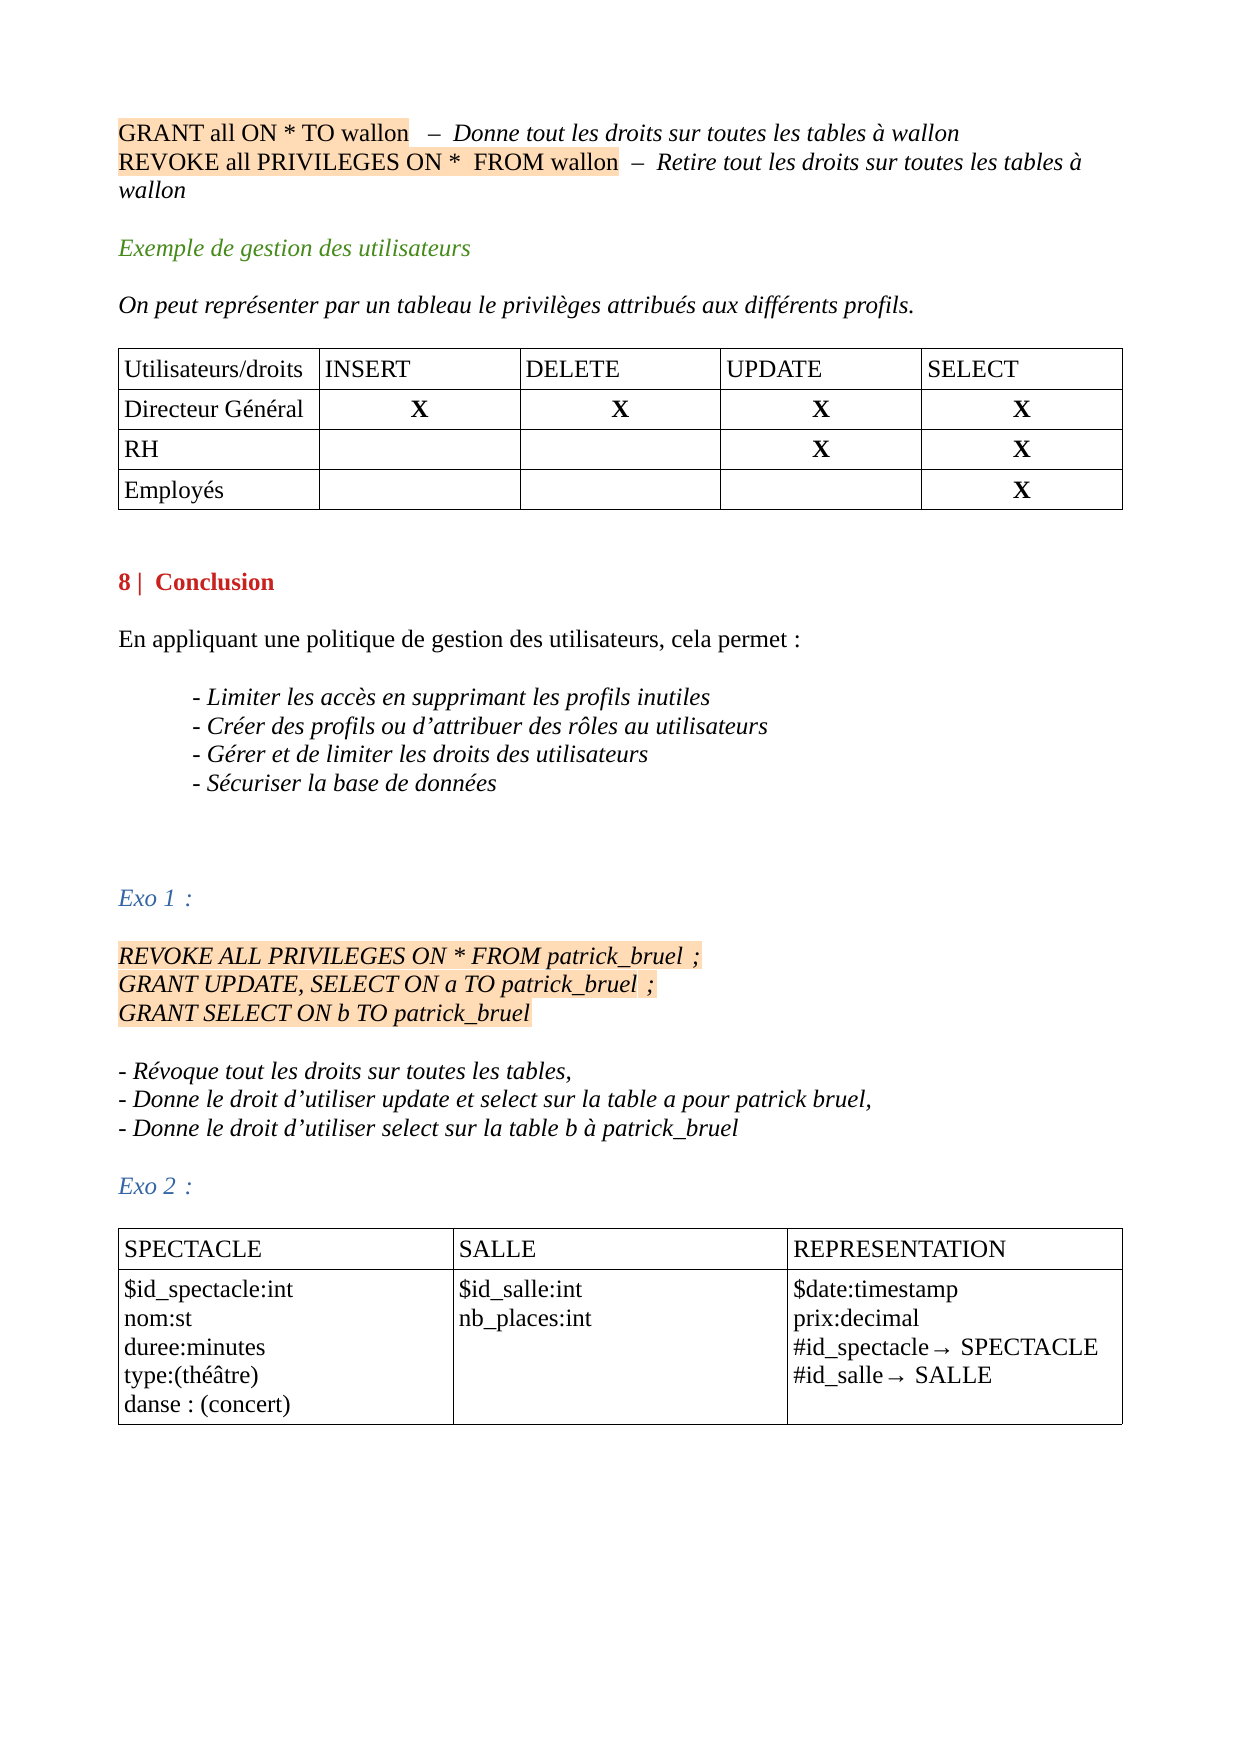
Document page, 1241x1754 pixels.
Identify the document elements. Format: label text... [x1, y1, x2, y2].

table_header UPDATE [721, 349, 921, 388]
text - Sécuriser la base de données [118, 768, 1122, 797]
table_cell $date:timestamp prix:decimal #id_spectacle→ SPECTACLE #id_salle→ SALLE [788, 1270, 1122, 1424]
text - Limiter les accès en supprimant les profils inutiles [118, 682, 1122, 711]
table_cell [721, 470, 921, 509]
text On peut représenter par un tableau le privilèges attribués aux différents profils. [118, 291, 1122, 319]
text REVOKE ALL PRIVILEGES ON * FROM patrick_bruel ; [118, 941, 1122, 969]
text Exo 1 : [118, 883, 1122, 912]
table_cell Employés [119, 470, 319, 509]
table_cell [521, 470, 720, 509]
table_header REPRESENTATION [788, 1229, 1122, 1268]
text GRANT all ON * TO wallon – Donne tout les droits sur toutes les tables à wallon [118, 118, 1122, 147]
text - Donne le droit d’utiliser select sur la table b à patrick_bruel [118, 1113, 1122, 1142]
table_header SPECTACLE [119, 1229, 453, 1268]
table_cell X [721, 430, 921, 469]
text En appliquant une politique de gestion des utilisateurs, cela permet : [118, 624, 1122, 653]
table_cell Directeur Général [119, 390, 319, 429]
table_header SALLE [454, 1229, 787, 1268]
text REVOKE all PRIVILEGES ON * FROM wallon – Retire tout les droits sur toutes les tables à wallon [118, 147, 1122, 204]
table_cell X [521, 390, 720, 429]
table_header INSERT [320, 349, 520, 388]
text Exemple de gestion des utilisateurs [118, 233, 1122, 262]
text 8 | Conclusion [118, 567, 1122, 596]
text GRANT SELECT ON b TO patrick_bruel [118, 998, 1122, 1027]
text - Révoque tout les droits sur toutes les tables, [118, 1056, 1122, 1084]
table_cell RH [119, 430, 319, 469]
table_header SELECT [922, 349, 1122, 388]
table_header DELETE [521, 349, 720, 388]
table_cell [521, 430, 720, 469]
table_cell X [922, 390, 1122, 429]
table_header Utilisateurs/droits [119, 349, 319, 388]
text - Gérer et de limiter les droits des utilisateurs [118, 739, 1122, 768]
table_cell $id_spectacle:int nom:st duree:minutes type:(théâtre) danse : (concert) [119, 1270, 453, 1424]
text - Créer des profils ou d’attribuer des rôles au utilisateurs [118, 711, 1122, 739]
table_cell [320, 470, 520, 509]
text GRANT UPDATE, SELECT ON a TO patrick_bruel ; [118, 969, 1122, 998]
table_cell X [922, 470, 1122, 509]
text Exo 2 : [118, 1171, 1122, 1199]
table_cell [320, 430, 520, 469]
table_cell $id_salle:int nb_places:int [454, 1270, 787, 1424]
text - Donne le droit d’utiliser update et select sur la table a pour patrick bruel, [118, 1084, 1122, 1113]
table_cell X [320, 390, 520, 429]
table_cell X [721, 390, 921, 429]
table_cell X [922, 430, 1122, 469]
